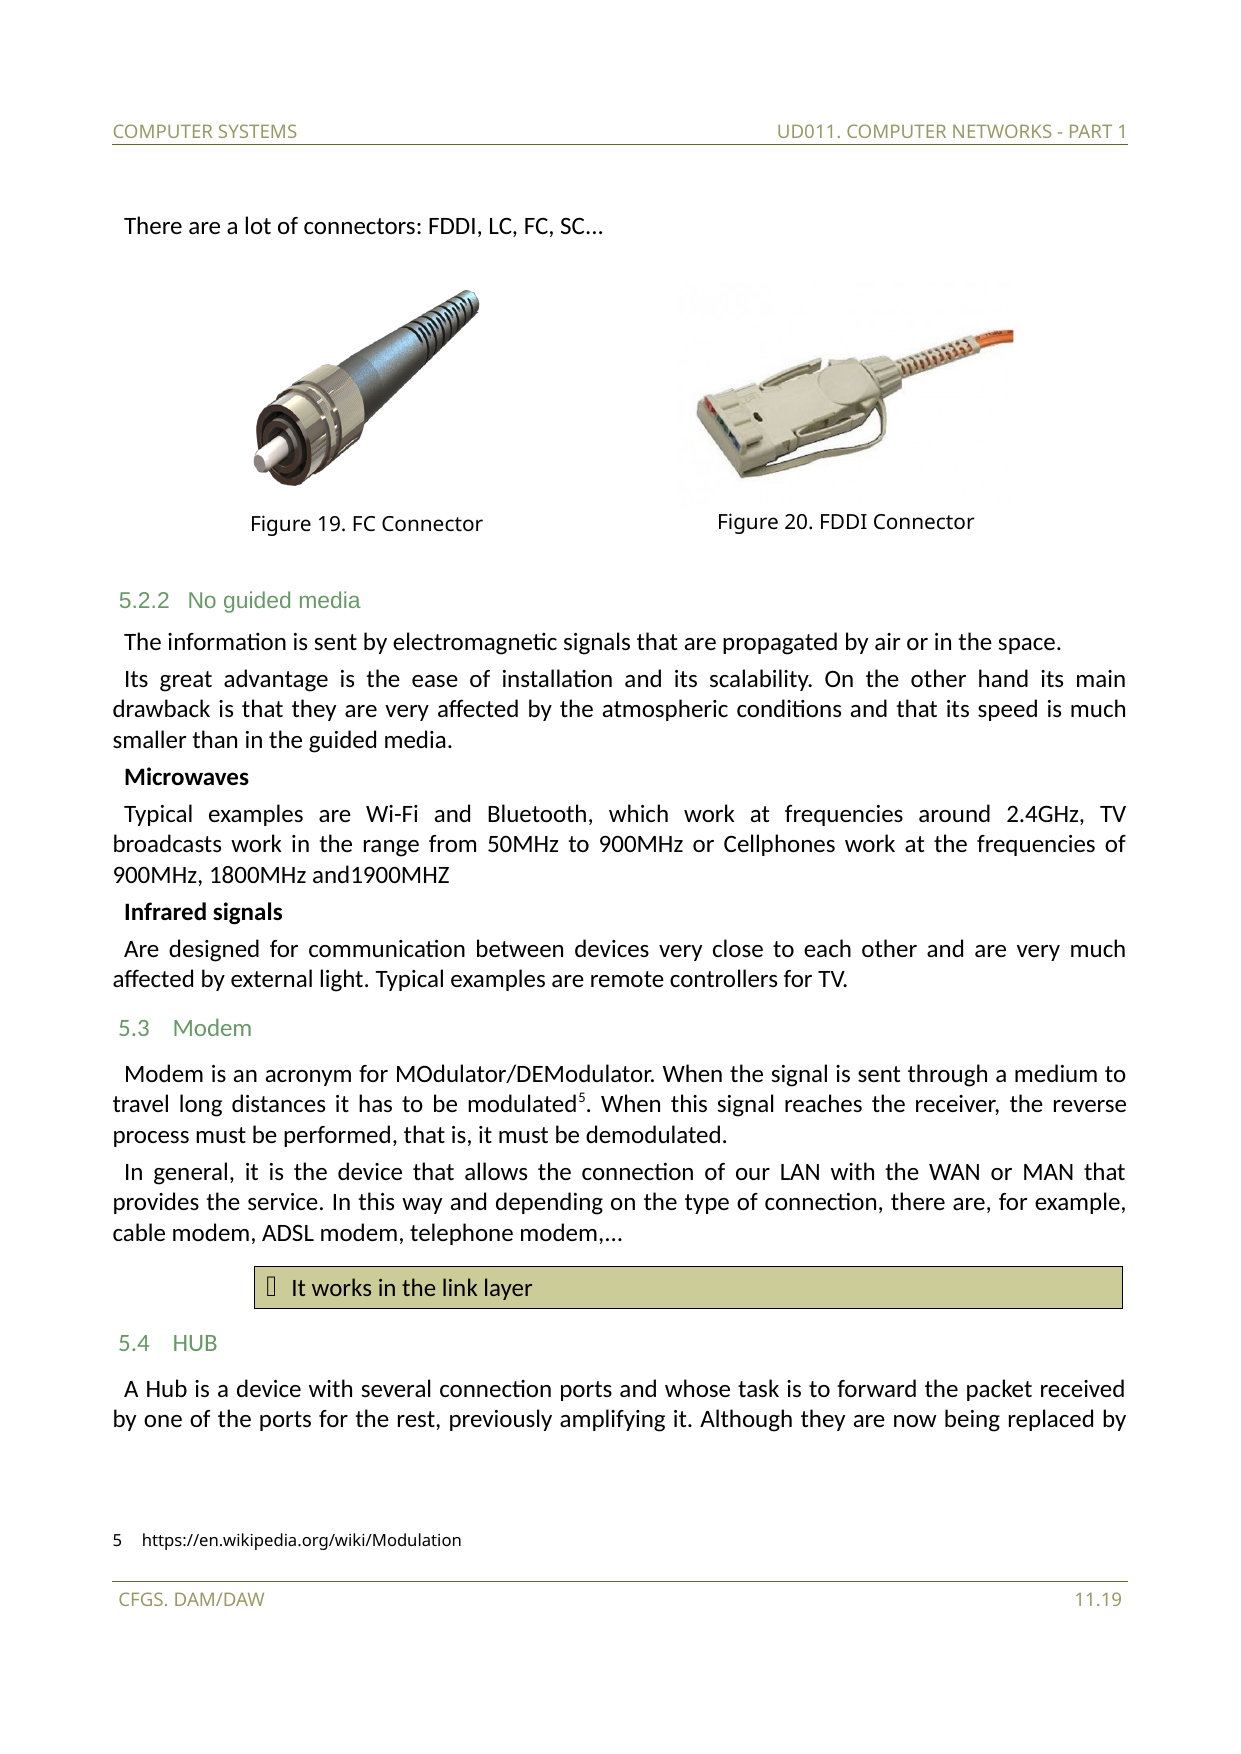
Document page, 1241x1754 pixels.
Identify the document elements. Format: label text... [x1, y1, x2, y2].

text The information is sent by electromagnetic signals that are propagated by air or in the space. [112, 626, 1128, 656]
text In general, it is the device that allows the connection of our LAN with the WAN or MAN that provides the service. In this way and depending on the type of connection, there are, for example, cable modem, ADSL modem, telephone modem,... [112, 1156, 1128, 1247]
picture [677, 283, 1014, 508]
text There are a lot of connectors: FDDI, LC, FC, SC... [112, 210, 1128, 241]
text Figure 19. FC Connector [196, 510, 537, 538]
text Modem is an acronym for MOdulator/DEModulator. When the signal is sent through a medium to travel long distances it has to be modulated. When this signal reaches the receiver, the reverse process must be performed, that is, it must be demodulated. [112, 1058, 1128, 1149]
text Are designed for communication between devices very close to each other and are very much affected by external light. Typical examples are remote controllers for TV. [112, 933, 1128, 994]
text A Hub is a device with several connection ports and whose task is to forward the packet received by one of the ports for the rest, previously amplifying it. Although they are now being replaced by [112, 1373, 1128, 1434]
text Figure 20. FDDI Connector [678, 508, 1013, 536]
subtitle HUB [112, 1327, 1128, 1358]
text  It works in the link layer [255, 1267, 1122, 1308]
text Its great advantage is the ease of installation and its scalability. On the other hand its main drawback is that they are very affected by the atmospheric conditions and that its speed is much smaller than in the guided media. [112, 663, 1128, 754]
text https://en.wikipedia.org/wiki/Modulation [112, 1528, 1128, 1551]
text Microwaves [112, 761, 1128, 791]
text Infrared signals [112, 896, 1128, 926]
subtitle Modem [112, 1013, 1128, 1043]
picture [196, 265, 537, 510]
text Typical examples are Wi-Fi and Bluetooth, which work at frequencies around 2.4GHz, TV broadcasts work in the range from 50MHz to 900MHz or Cellphones work at the frequencies of 900MHz, 1800MHz and1900MHZ [112, 798, 1128, 889]
subtitle No guided media [112, 587, 1128, 613]
